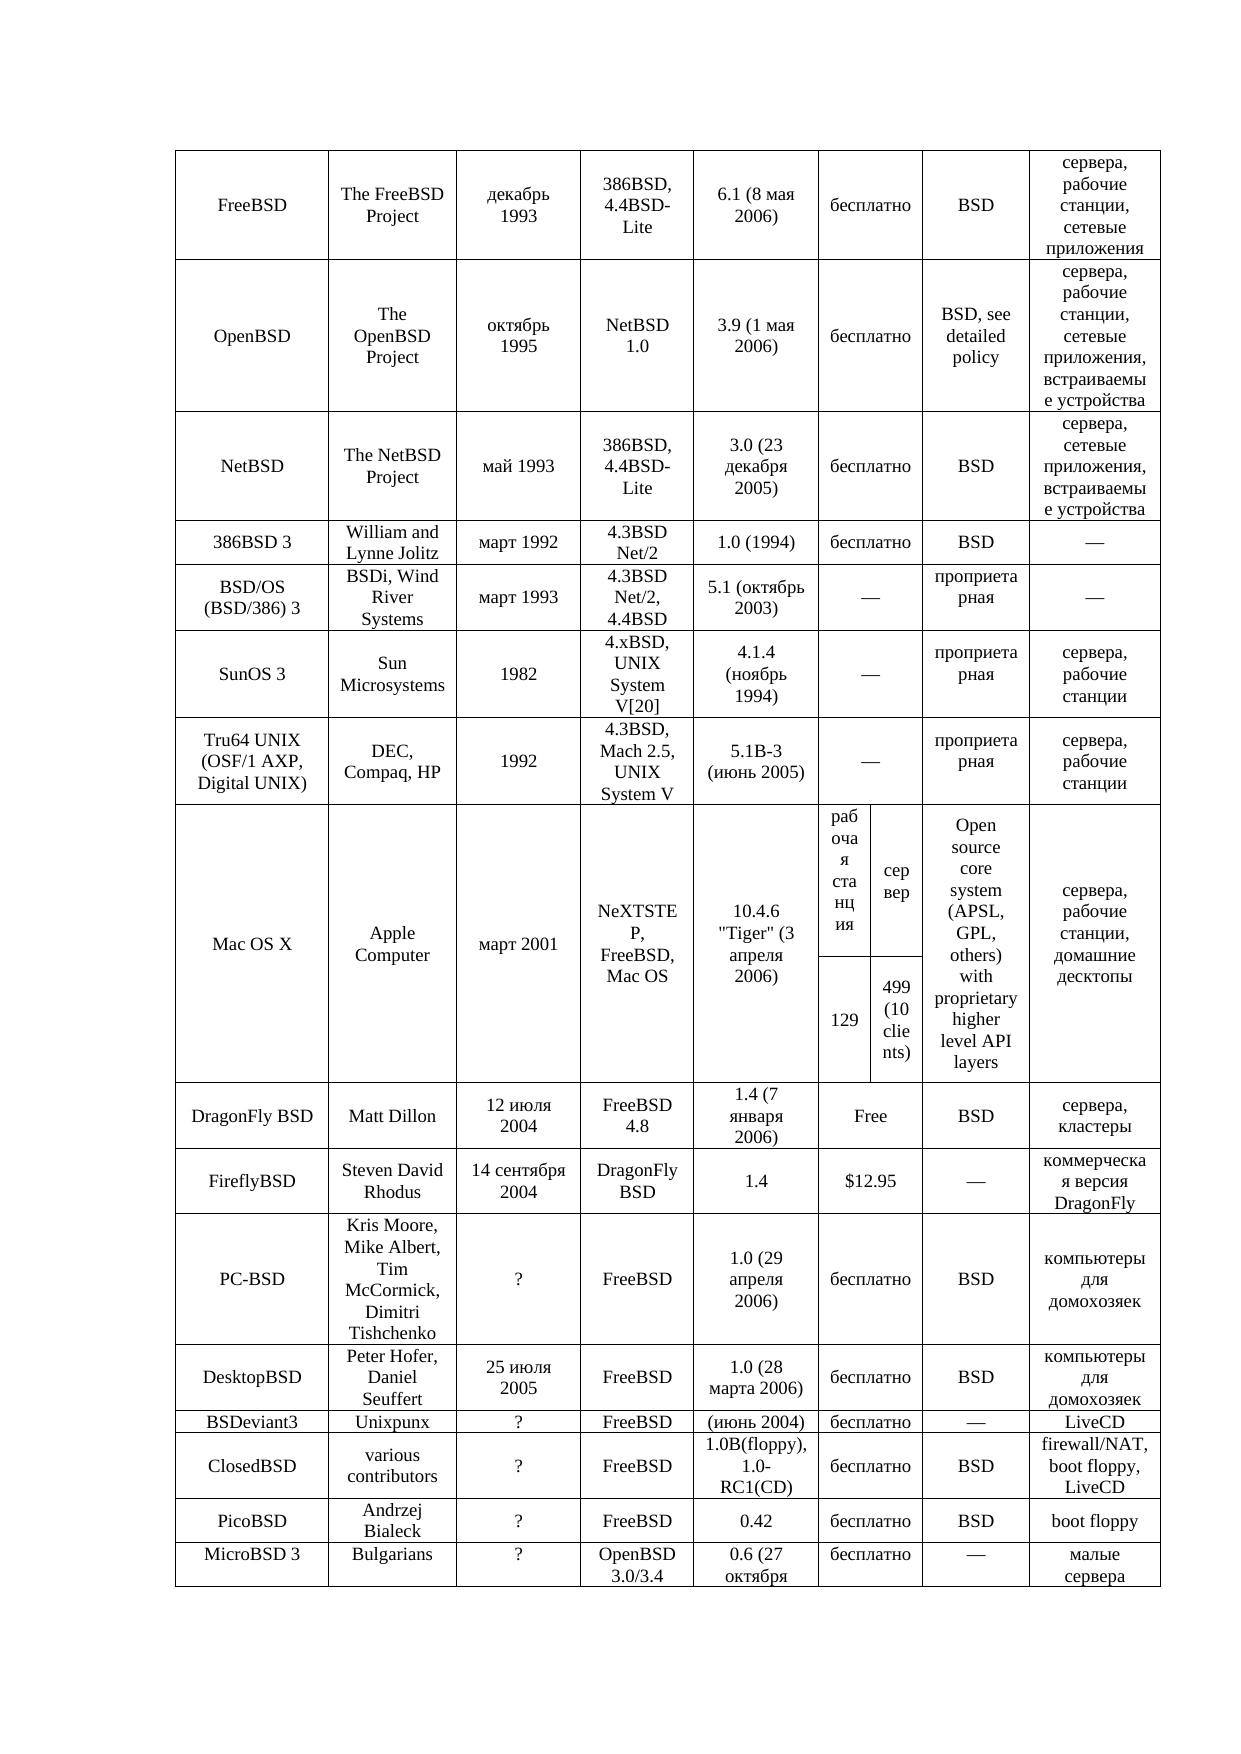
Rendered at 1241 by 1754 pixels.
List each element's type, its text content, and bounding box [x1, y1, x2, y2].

table_cell март 1993 [457, 565, 580, 629]
table_cell 499 (10 clients) [871, 957, 922, 1082]
table_cell 386BSD, 4.4BSD-Lite [581, 412, 693, 520]
table_cell BSD [923, 151, 1029, 259]
table_cell DesktopBSD [176, 1345, 328, 1409]
table_cell 4.1.4 (ноябрь 1994) [694, 631, 818, 717]
table_cell FreeBSD [581, 1345, 693, 1409]
table_cell малые сервера [1030, 1543, 1160, 1586]
table_cell ? [457, 1543, 580, 1586]
table_cell 1.0 (29 апреля 2006) [694, 1214, 818, 1344]
table_cell бесплатно [819, 260, 922, 411]
table_cell Unixpunx [329, 1411, 456, 1432]
table_cell 1.0 (28 марта 2006) [694, 1345, 818, 1409]
table_cell BSD [923, 521, 1029, 564]
table_cell Free [819, 1083, 922, 1148]
table_cell коммерческая версия DragonFly [1030, 1149, 1160, 1213]
table_cell — [819, 718, 922, 804]
table_cell — [819, 631, 922, 717]
table_cell FreeBSD [581, 1433, 693, 1498]
table_cell Mac OS X [176, 805, 328, 1082]
table_cell ? [457, 1411, 580, 1432]
table_cell 5.1B-3 (июнь 2005) [694, 718, 818, 804]
table_cell Kris Moore, Mike Albert, Tim McCormick, Dimitri Tishchenko [329, 1214, 456, 1344]
table_cell BSD [923, 1345, 1029, 1409]
table_cell бесплатно [819, 1499, 922, 1542]
table_cell бесплатно [819, 151, 922, 259]
table_cell FireflyBSD [176, 1149, 328, 1213]
table_cell бесплатно [819, 1411, 922, 1432]
table_cell 1.0B(floppy), 1.0-RC1(CD) [694, 1433, 818, 1498]
table_cell OpenBSD [176, 260, 328, 411]
table_cell FreeBSD [176, 151, 328, 259]
table_cell PicoBSD [176, 1499, 328, 1542]
table_cell — [923, 1149, 1029, 1213]
table_cell бесплатно [819, 1543, 922, 1586]
table_cell BSD [923, 1214, 1029, 1344]
table_cell 1992 [457, 718, 580, 804]
table_cell The NetBSD Project [329, 412, 456, 520]
table_cell 1.0 (1994) [694, 521, 818, 564]
table_cell 1.4 [694, 1149, 818, 1213]
table_cell FreeBSD [581, 1499, 693, 1542]
table_cell Matt Dillon [329, 1083, 456, 1148]
table_cell boot floppy [1030, 1499, 1160, 1542]
table_cell Open source core system (APSL, GPL, others) with proprietary higher level API layers [923, 805, 1029, 1082]
table_cell ClosedBSD [176, 1433, 328, 1498]
table_cell октябрь 1995 [457, 260, 580, 411]
table_cell — [923, 1411, 1029, 1432]
table_cell проприетарная [923, 565, 1029, 629]
table_cell (июнь 2004) [694, 1411, 818, 1432]
table_cell сервера, рабочие станции, сетевые приложения [1030, 151, 1160, 259]
table_cell LiveCD [1030, 1411, 1160, 1432]
table_cell Peter Hofer, Daniel Seuffert [329, 1345, 456, 1409]
table_cell BSDeviant3 [176, 1411, 328, 1432]
table_cell рабочая станция [819, 805, 870, 956]
table_cell 3.0 (23 декабря 2005) [694, 412, 818, 520]
table_cell 6.1 (8 мая 2006) [694, 151, 818, 259]
table_cell 4.3BSD Net/2, 4.4BSD [581, 565, 693, 629]
table_cell 386BSD 3 [176, 521, 328, 564]
table_cell BSD [923, 412, 1029, 520]
table_cell FreeBSD [581, 1214, 693, 1344]
table_cell сервера, рабочие станции [1030, 718, 1160, 804]
table_cell 3.9 (1 мая 2006) [694, 260, 818, 411]
table_cell NetBSD 1.0 [581, 260, 693, 411]
table_cell BSD, see detailed policy [923, 260, 1029, 411]
table_cell 386BSD, 4.4BSD-Lite [581, 151, 693, 259]
table_cell Steven David Rhodus [329, 1149, 456, 1213]
table_cell сервера, рабочие станции [1030, 631, 1160, 717]
table_cell 14 сентября 2004 [457, 1149, 580, 1213]
table_cell май 1993 [457, 412, 580, 520]
table_cell DragonFly BSD [176, 1083, 328, 1148]
table_cell бесплатно [819, 1345, 922, 1409]
table_cell BSDi, Wind River Systems [329, 565, 456, 629]
table_cell DragonFly BSD [581, 1149, 693, 1213]
table_cell 12 июля 2004 [457, 1083, 580, 1148]
table_cell various contributors [329, 1433, 456, 1498]
table_cell $12.95 [819, 1149, 922, 1213]
table_cell DEC, Compaq, HP [329, 718, 456, 804]
table_cell — [1030, 565, 1160, 629]
table_cell BSD/OS (BSD/386) 3 [176, 565, 328, 629]
table_cell 4.xBSD, UNIX System V[20] [581, 631, 693, 717]
table_cell BSD [923, 1083, 1029, 1148]
table_cell 4.3BSD Net/2 [581, 521, 693, 564]
table_cell 0.42 [694, 1499, 818, 1542]
table_cell SunOS 3 [176, 631, 328, 717]
table_cell FreeBSD 4.8 [581, 1083, 693, 1148]
table_cell сервера, рабочие станции, сетевые приложения, встраиваемые устройства [1030, 260, 1160, 411]
table_cell бесплатно [819, 1214, 922, 1344]
table_cell — [819, 565, 922, 629]
table_cell март 2001 [457, 805, 580, 1082]
table_cell ? [457, 1214, 580, 1344]
table_cell сервера, кластеры [1030, 1083, 1160, 1148]
table_cell ? [457, 1499, 580, 1542]
table_cell сервера, рабочие станции, домашние десктопы [1030, 805, 1160, 1082]
table_cell NeXTSTEP, FreeBSD, Mac OS [581, 805, 693, 1082]
table_cell бесплатно [819, 412, 922, 520]
table_cell OpenBSD 3.0/3.4 [581, 1543, 693, 1586]
table_cell MicroBSD 3 [176, 1543, 328, 1586]
table_cell проприетарная [923, 718, 1029, 804]
table_cell март 1992 [457, 521, 580, 564]
table_cell firewall/NAT, boot floppy, LiveCD [1030, 1433, 1160, 1498]
table_cell бесплатно [819, 1433, 922, 1498]
table_cell 5.1 (октябрь 2003) [694, 565, 818, 629]
table_cell сервер [871, 805, 922, 956]
table_cell 4.3BSD, Mach 2.5, UNIX System V [581, 718, 693, 804]
table_cell PC-BSD [176, 1214, 328, 1344]
table_cell Andrzej Bialeck [329, 1499, 456, 1542]
table_cell Tru64 UNIX (OSF/1 AXP, Digital UNIX) [176, 718, 328, 804]
table_cell Apple Computer [329, 805, 456, 1082]
table_cell William and Lynne Jolitz [329, 521, 456, 564]
table_cell — [923, 1543, 1029, 1586]
table_cell компьютеры для домохозяек [1030, 1345, 1160, 1409]
table_cell бесплатно [819, 521, 922, 564]
table_cell 1.4 (7 января 2006) [694, 1083, 818, 1148]
table_cell The FreeBSD Project [329, 151, 456, 259]
table_cell 1982 [457, 631, 580, 717]
table_cell декабрь 1993 [457, 151, 580, 259]
table_cell 10.4.6 "Tiger" (3 апреля 2006) [694, 805, 818, 1082]
table_cell сервера, сетевые приложения, встраиваемые устройства [1030, 412, 1160, 520]
table_cell — [1030, 521, 1160, 564]
table_cell FreeBSD [581, 1411, 693, 1432]
table_cell компьютеры для домохозяек [1030, 1214, 1160, 1344]
table_cell ? [457, 1433, 580, 1498]
table_cell BSD [923, 1499, 1029, 1542]
table_cell Bulgarians [329, 1543, 456, 1586]
table_cell Sun Microsystems [329, 631, 456, 717]
table_cell 129 [819, 957, 870, 1082]
table_cell The OpenBSD Project [329, 260, 456, 411]
table_cell 0.6 (27 октября [694, 1543, 818, 1586]
table_cell проприетарная [923, 631, 1029, 717]
table_cell NetBSD [176, 412, 328, 520]
table_cell BSD [923, 1433, 1029, 1498]
table_cell 25 июля 2005 [457, 1345, 580, 1409]
